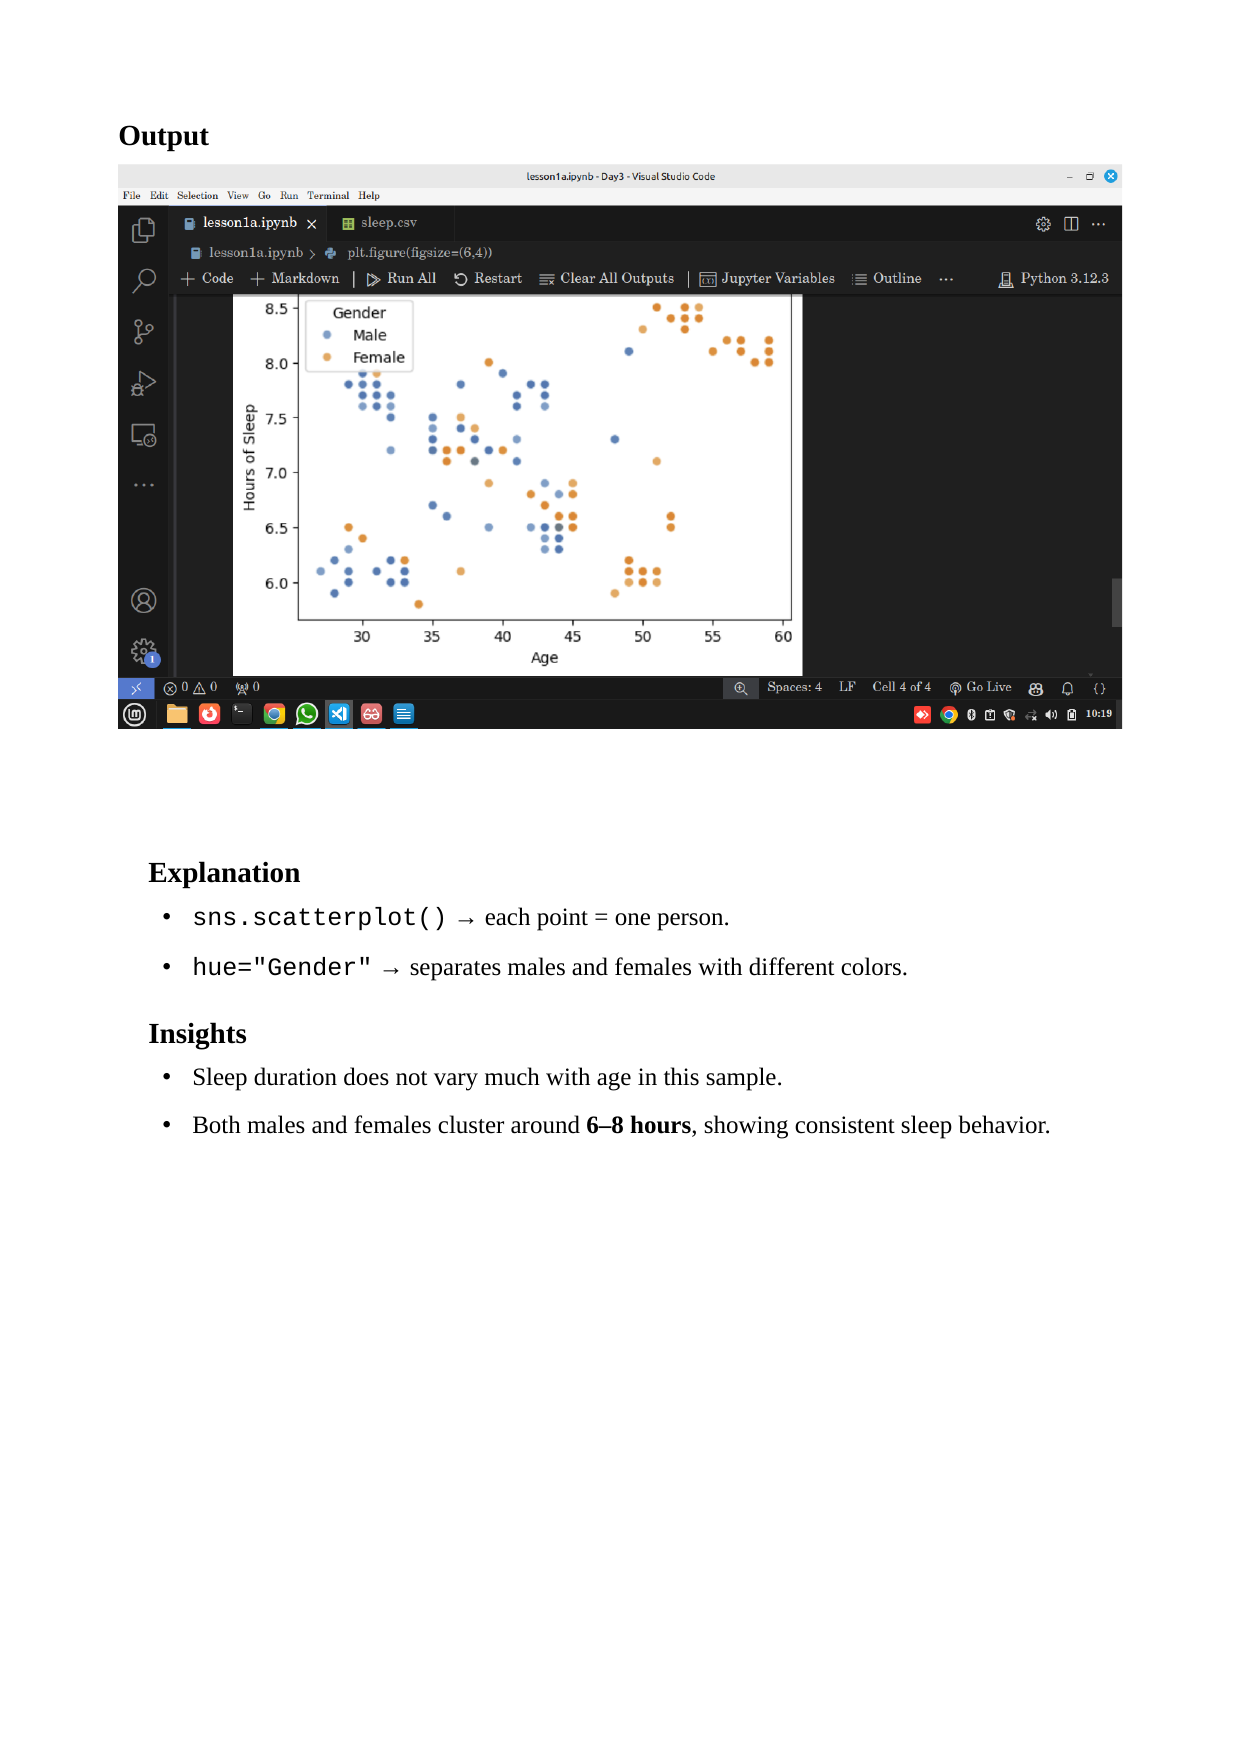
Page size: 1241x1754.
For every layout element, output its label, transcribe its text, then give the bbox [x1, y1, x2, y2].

subtitle 💡 Insights [118, 1016, 1122, 1050]
picture [118, 164, 1123, 729]
list Both males and females cluster around 6–8 hours, showing consistent sleep behavior. [162, 1110, 1122, 1139]
list sns.scatterplot() → each point = one person. [162, 902, 1122, 932]
list Sleep duration does not vary much with age in this sample. [162, 1062, 1122, 1091]
list hue="Gender" → separates males and females with different colors. [162, 952, 1122, 982]
subtitle Output [118, 118, 1122, 152]
subtitle 📖 Explanation [118, 856, 1122, 889]
